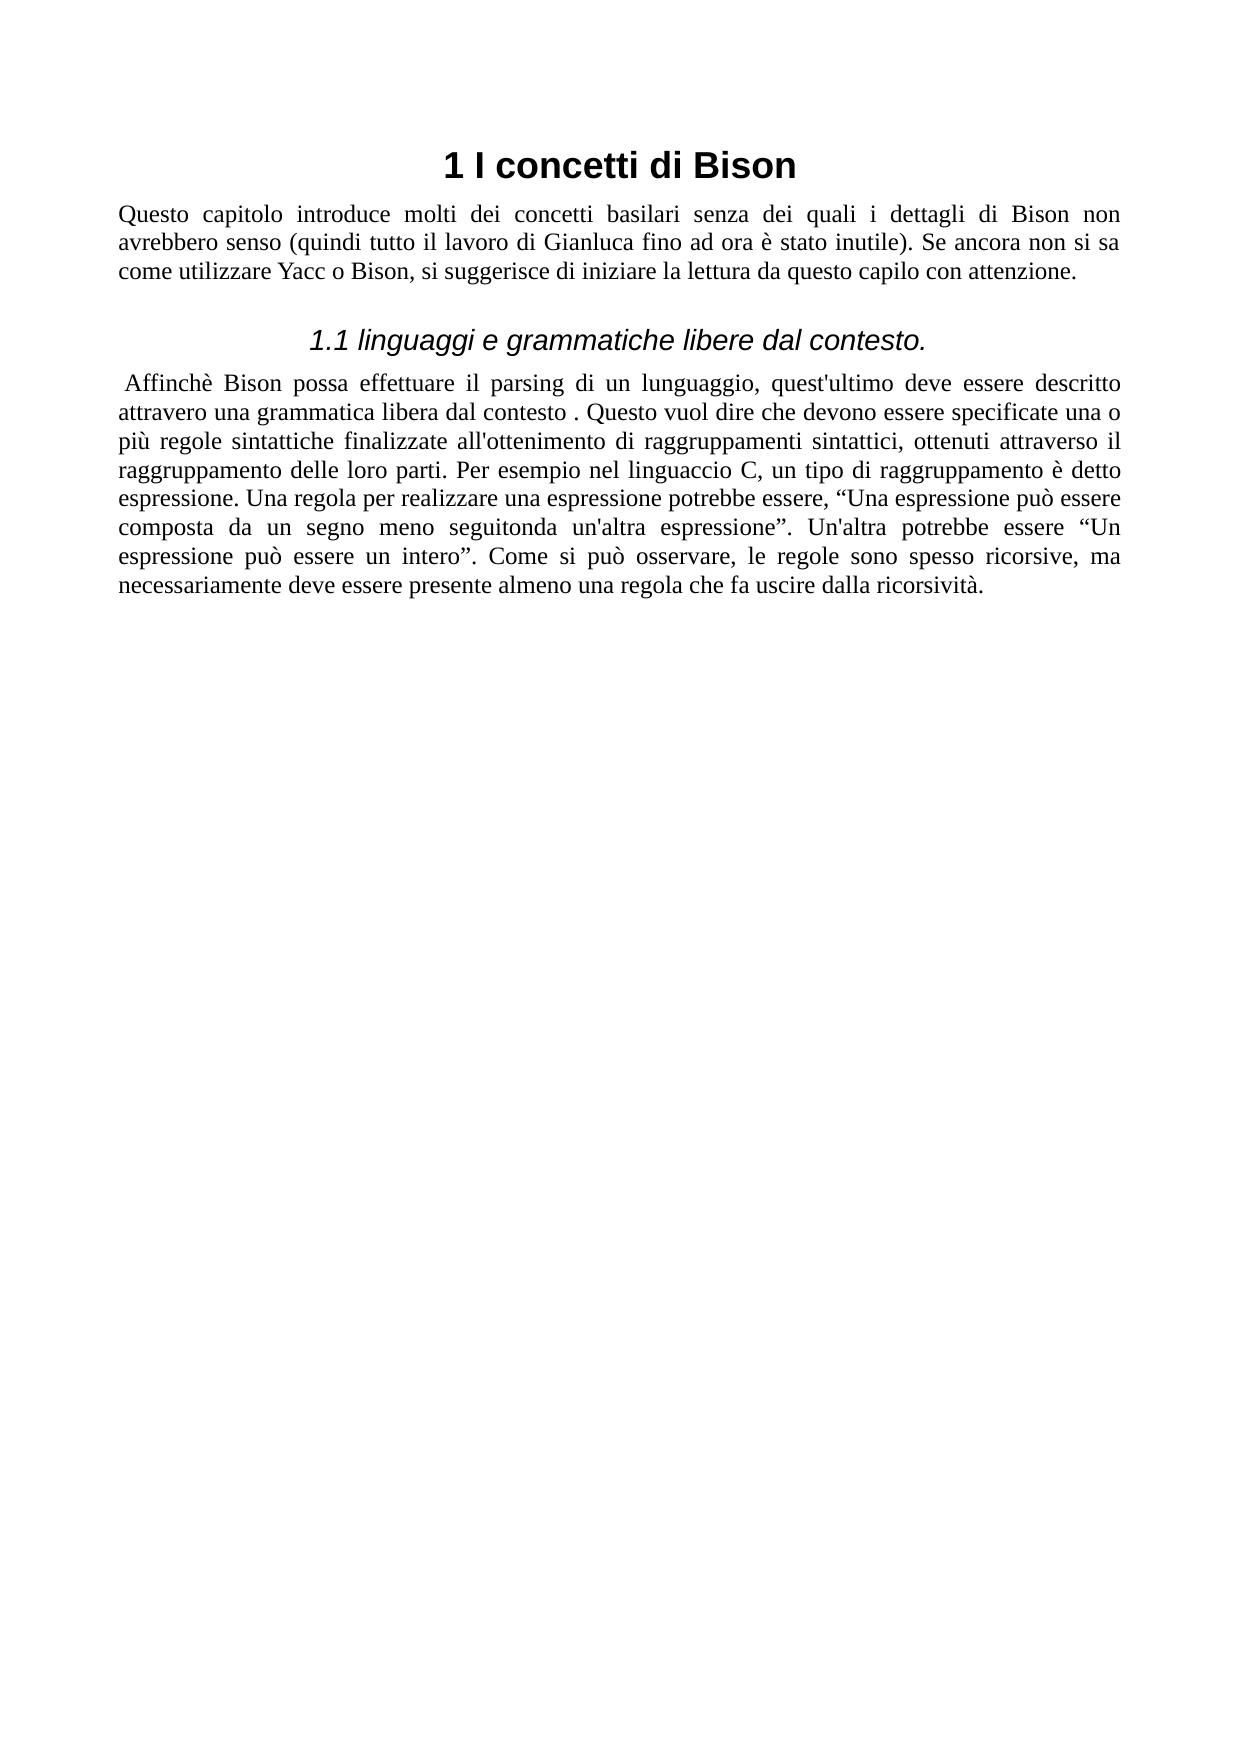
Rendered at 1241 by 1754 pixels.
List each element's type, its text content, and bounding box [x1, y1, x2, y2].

text Questo capitolo introduce molti dei concetti basilari senza dei quali i dettagli di Bison non avrebbero senso (quindi tutto il lavoro di Gianluca fino ad ora è stato inutile). Se ancora non si sa come utilizzare Yacc o Bison, si suggerisce di iniziare la lettura da questo capilo con attenzione. [118, 199, 1122, 285]
title 1 I concetti di Bison [118, 143, 1122, 186]
text Affinchè Bison possa effettuare il parsing di un lunguaggio, quest'ultimo deve essere descritto attravero una grammatica libera dal contesto . Questo vuol dire che devono essere specificate una o più regole sintattiche finalizzate all'ottenimento di raggruppamenti sintattici, ottenuti attraverso il raggruppamento delle loro parti. Per esempio nel linguaccio C, un tipo di raggruppamento è detto espressione. Una regola per realizzare una espressione potrebbe essere, “Una espressione può essere composta da un segno meno seguitonda un'altra espressione”. Un'altra potrebbe essere “Un espressione può essere un intero”. Come si può osservare, le regole sono spesso ricorsive, ma necessariamente deve essere presente almeno una regola che fa uscire dalla ricorsività. [118, 368, 1122, 598]
subtitle 1.1 linguaggi e grammatiche libere dal contesto. [118, 322, 1122, 356]
